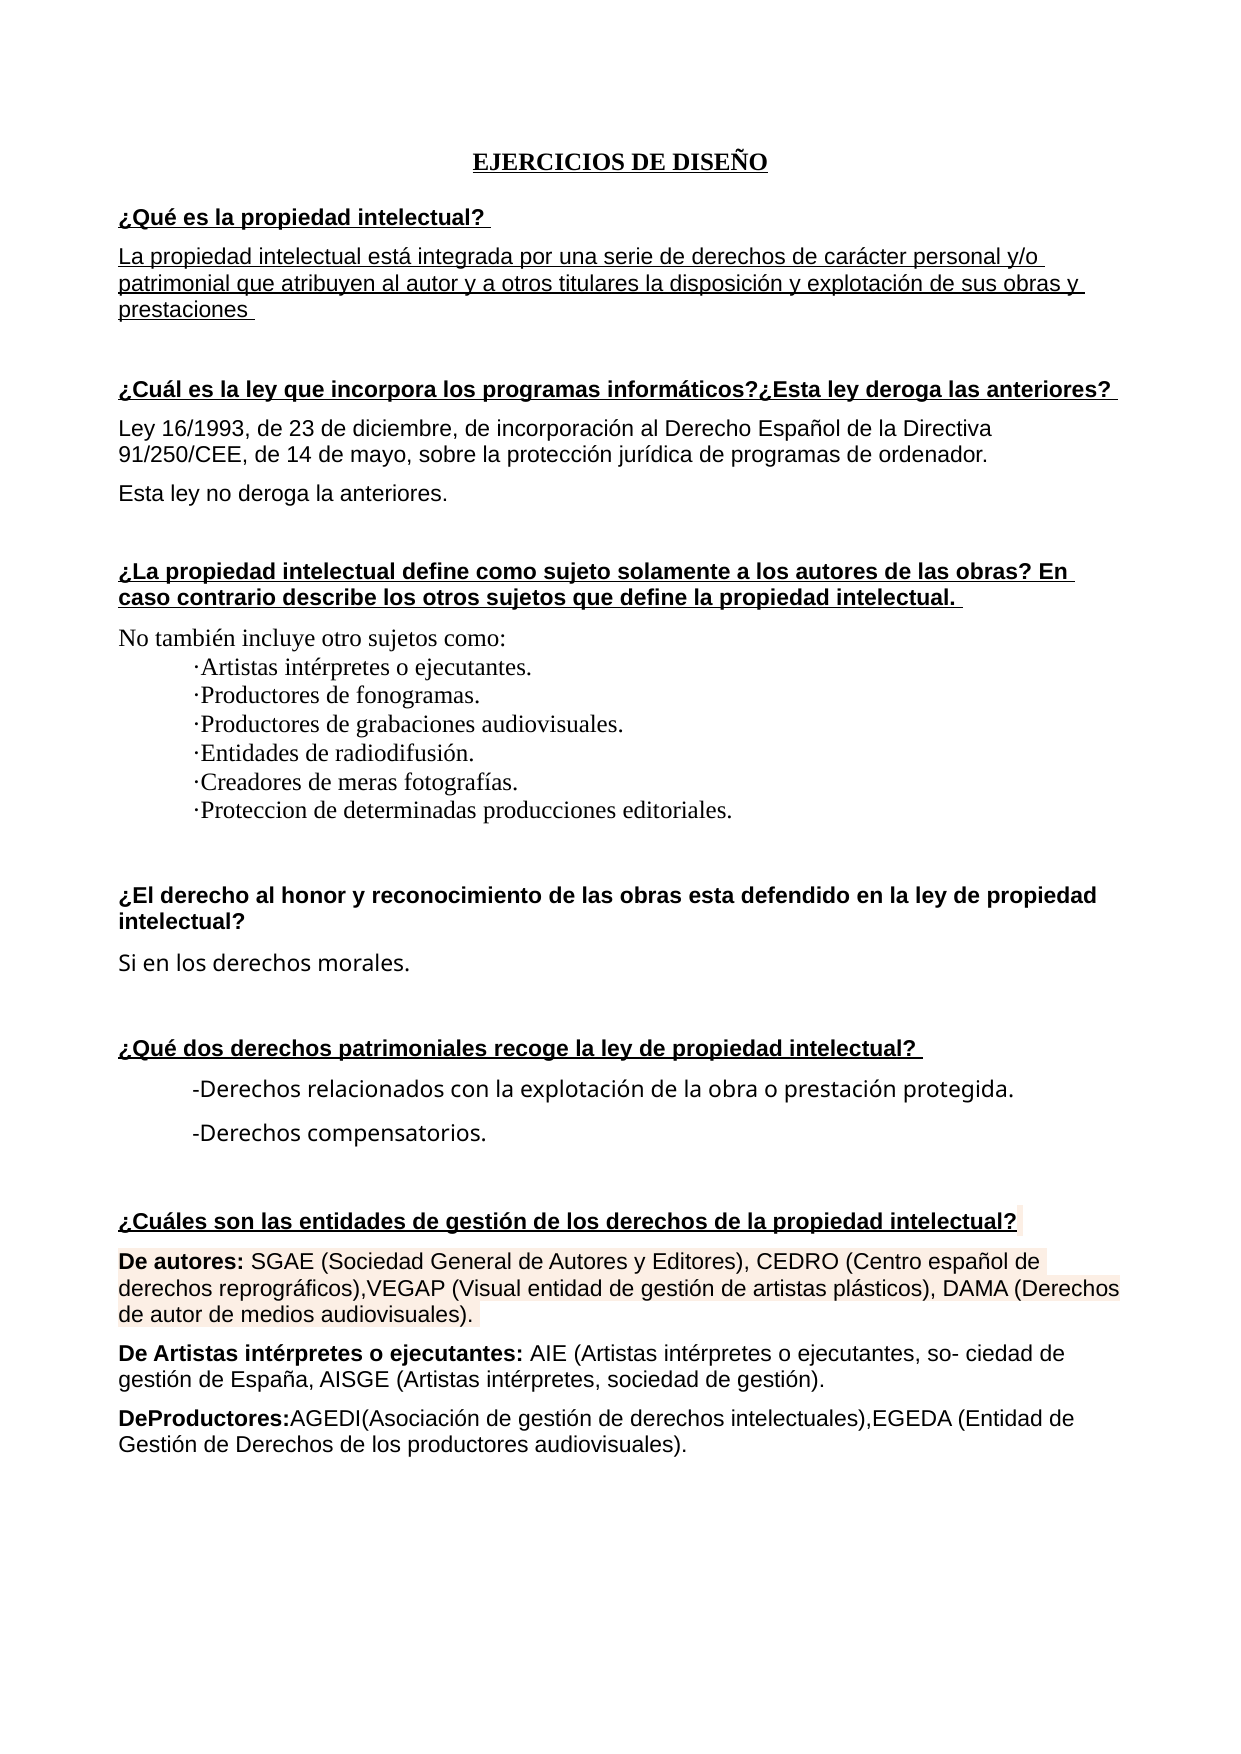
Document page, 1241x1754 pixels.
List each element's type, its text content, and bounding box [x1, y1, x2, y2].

text Ley 16/1993, de 23 de diciembre, de incorporación al Derecho Español de la Directiva 91/250/CEE, de 14 de mayo, sobre la protección jurídica de programas de ordenador. [118, 415, 1122, 468]
text ¿Cuál es la ley que incorpora los programas informáticos?¿Esta ley deroga las anteriores? [118, 376, 1122, 402]
text ·Productores de grabaciones audiovisuales. [118, 709, 1122, 738]
text De autores: SGAE (Sociedad General de Autores y Editores), CEDRO (Centro español de derechos reprográficos),VEGAP (Visual entidad de gestión de artistas plásticos), DAMA (Derechos de autor de medios audiovisuales). [118, 1248, 1122, 1327]
text Si en los derechos morales. [118, 947, 1122, 978]
text EJERCICIOS DE DISEÑO [118, 147, 1122, 176]
text No también incluye otro sujetos como: [118, 623, 1122, 652]
text ¿Cuáles son las entidades de gestión de los derechos de la propiedad intelectual? [118, 1204, 1122, 1236]
text ¿La propiedad intelectual define como sujeto solamente a los autores de las obras? En caso contrario describe los otros sujetos que define la propiedad intelectual. [118, 558, 1122, 611]
text ¿Qué es la propiedad intelectual? [118, 204, 1122, 231]
text ·Proteccion de determinadas producciones editoriales. [118, 796, 1122, 824]
text ·Entidades de radiodifusión. [118, 738, 1122, 767]
text ·Artistas intérpretes o ejecutantes. [118, 652, 1122, 681]
text ·Creadores de meras fotografías. [118, 767, 1122, 796]
text La propiedad intelectual está integrada por una serie de derechos de carácter personal y/o patrimonial que atribuyen al autor y a otros titulares la disposición y explotación de sus obras y prestaciones [118, 243, 1122, 322]
text -Derechos compensatorios. [118, 1117, 1122, 1148]
text De Artistas intérpretes o ejecutantes: AIE (Artistas intérpretes o ejecutantes, so- ciedad de gestión de España, AISGE (Artistas intérpretes, sociedad de gestión). [118, 1340, 1122, 1393]
text -Derechos relacionados con la explotación de la obra o prestación protegida. [118, 1073, 1122, 1104]
text Esta ley no deroga la anteriores. [118, 480, 1122, 506]
text DeProductores:AGEDI(Asociación de gestión de derechos intelectuales),EGEDA (Entidad de Gestión de Derechos de los productores audiovisuales). [118, 1405, 1122, 1458]
text ¿El derecho al honor y reconocimiento de las obras esta defendido en la ley de propiedad intelectual? [118, 882, 1122, 934]
text ¿Qué dos derechos patrimoniales recoge la ley de propiedad intelectual? [118, 1034, 1122, 1061]
text ·Productores de fonogramas. [118, 681, 1122, 709]
